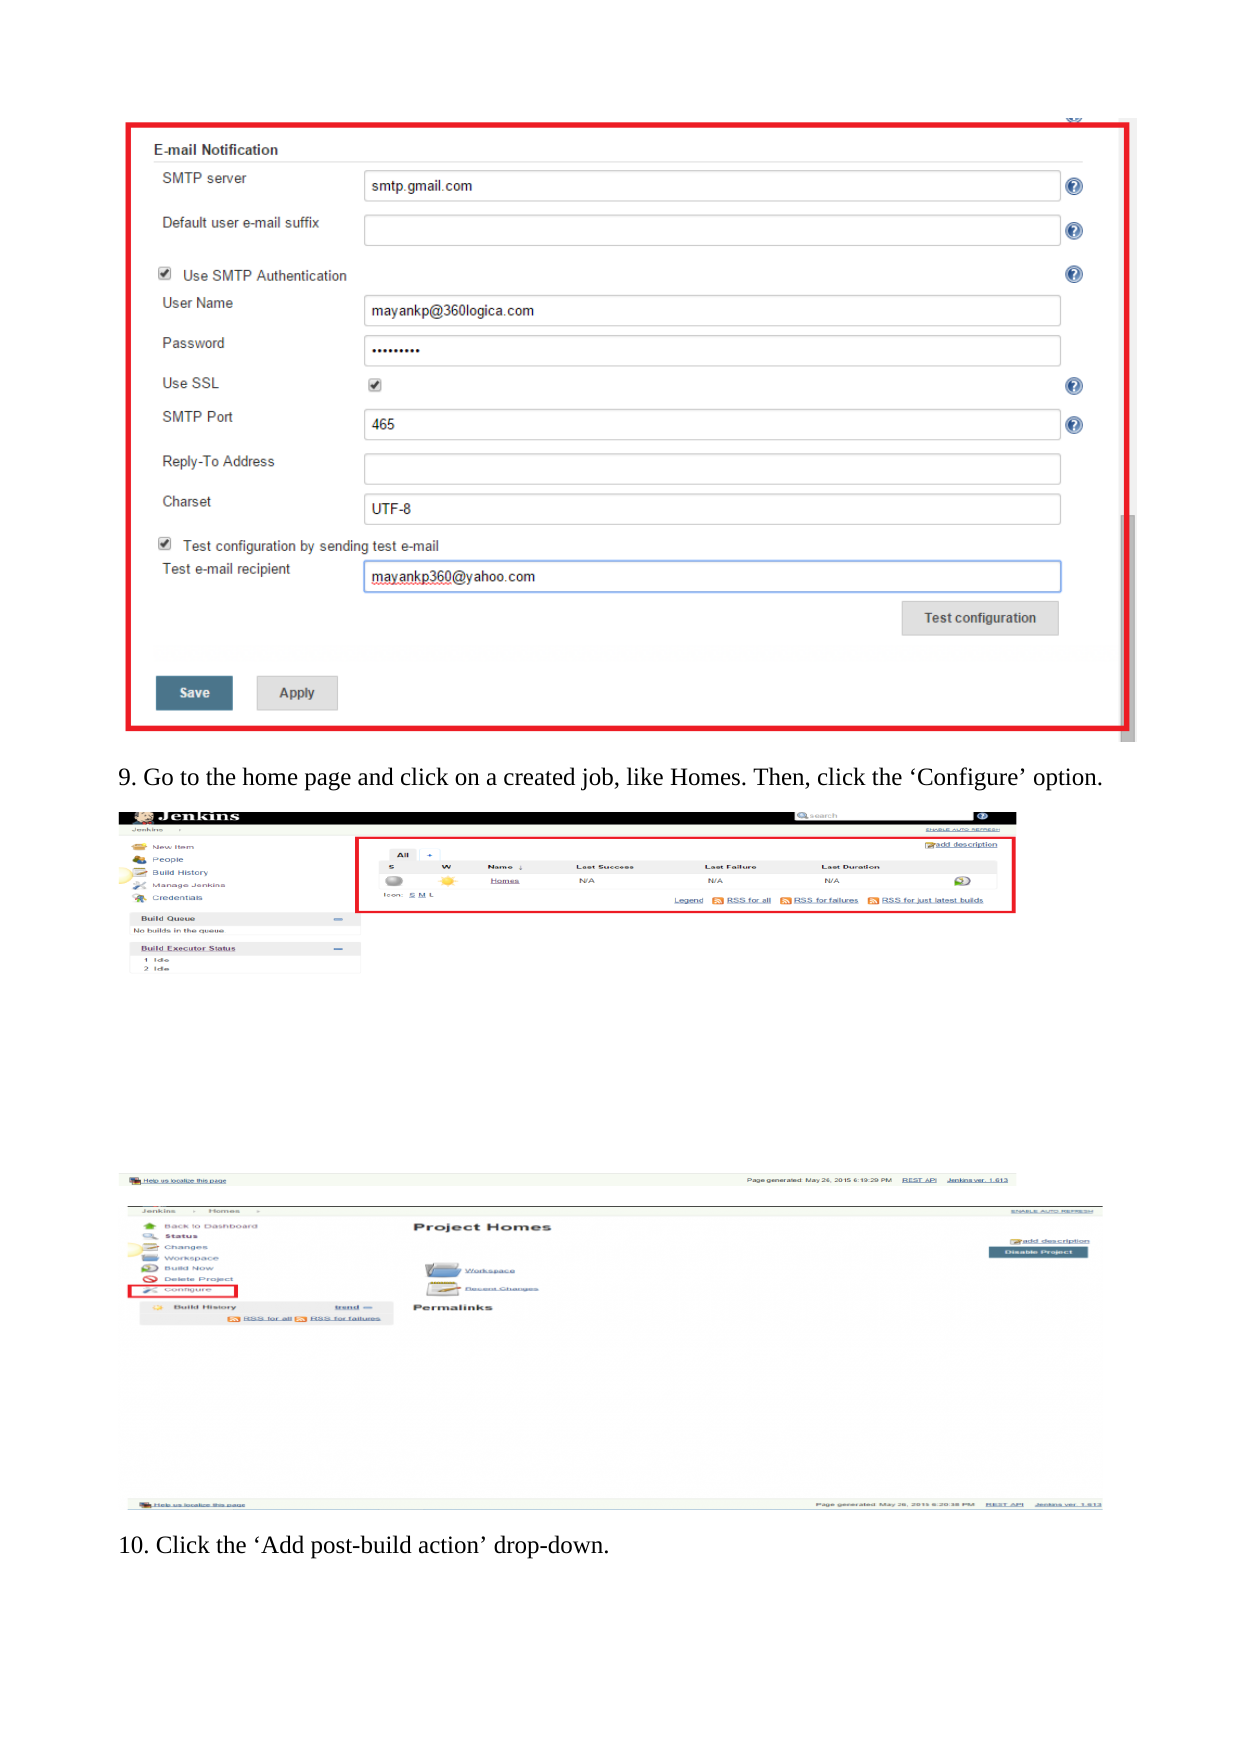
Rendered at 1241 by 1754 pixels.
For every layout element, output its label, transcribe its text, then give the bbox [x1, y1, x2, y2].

text 10. Click the ‘Add post-build action’ drop-down. [118, 1530, 1122, 1559]
text 9. Go to the home page and click on a created job, like Homes. Then, click the ‘Configure’ option. [118, 762, 1122, 791]
